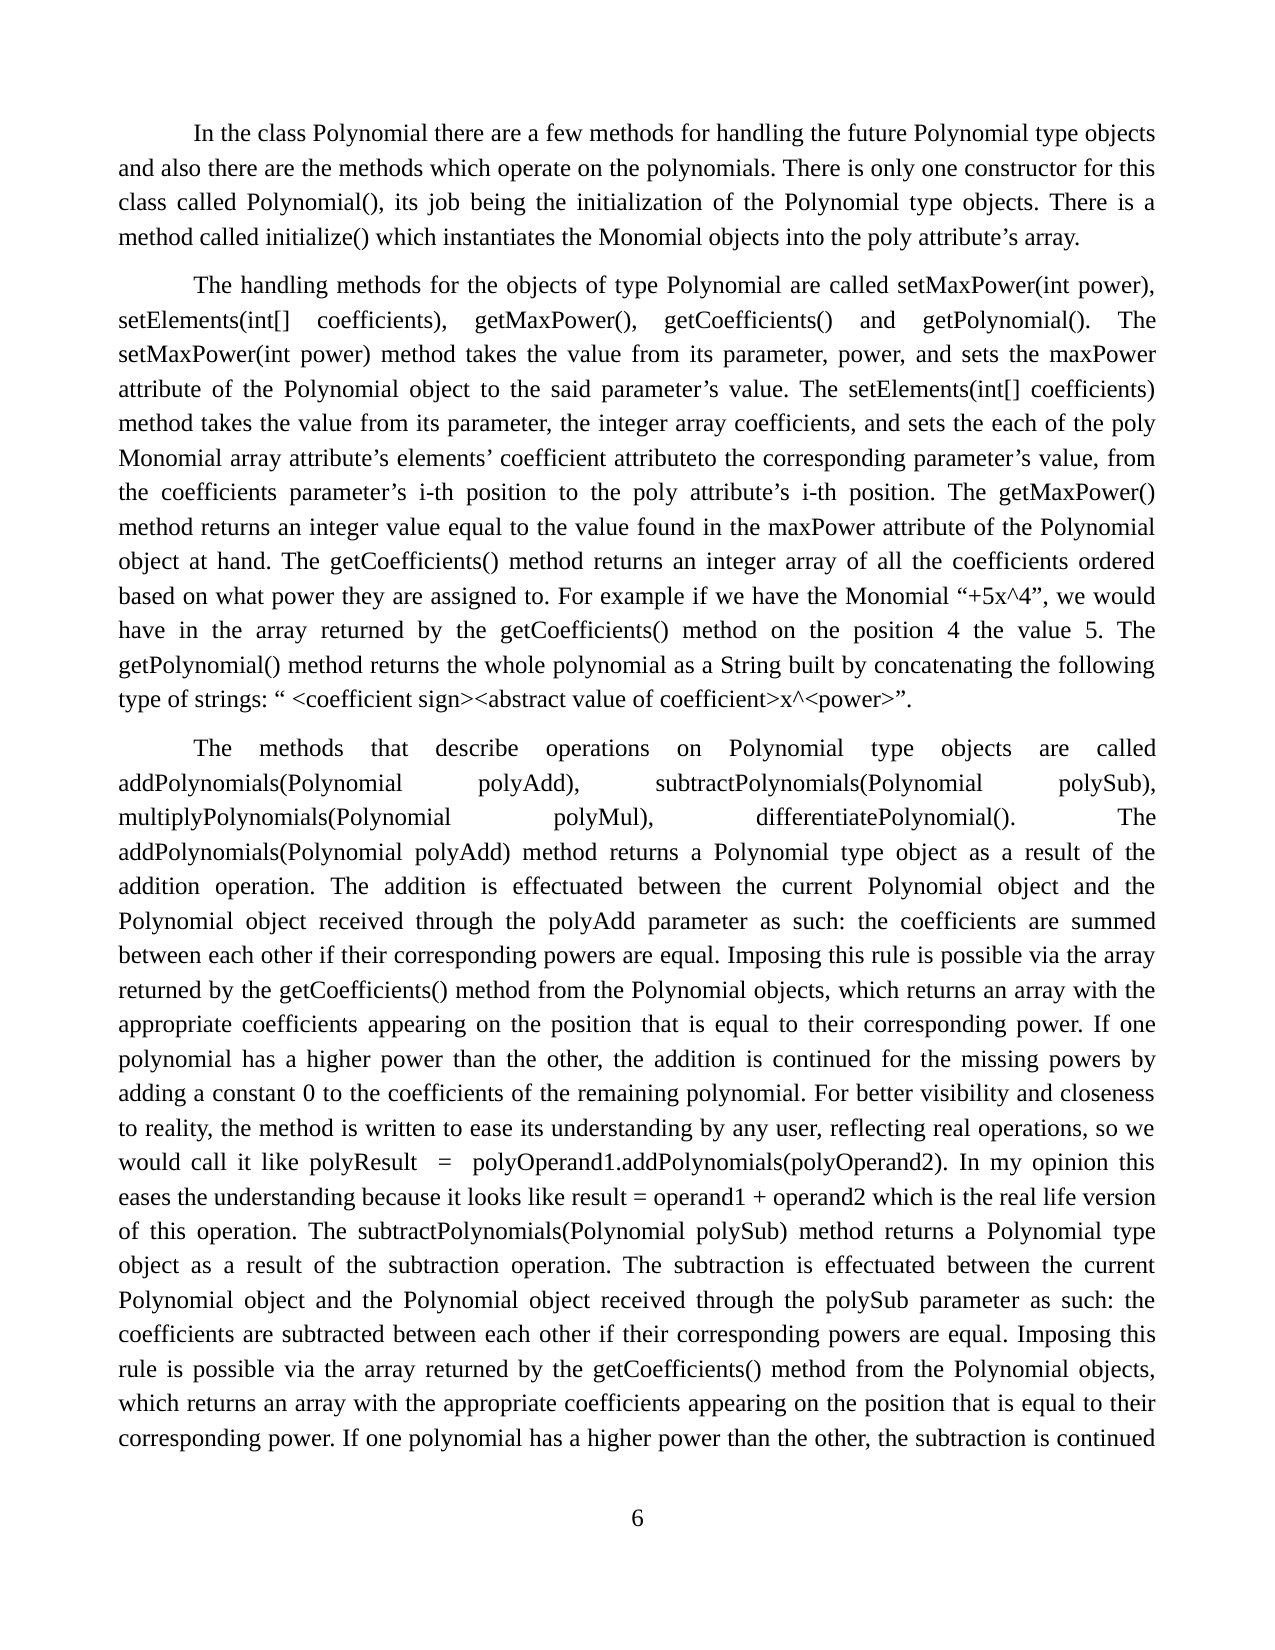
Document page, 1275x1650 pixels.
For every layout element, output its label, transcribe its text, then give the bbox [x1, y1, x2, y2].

text The methods that describe operations on Polynomial type objects are called addPolynomials(Polynomial polyAdd), subtractPolynomials(Polynomial polySub), multiplyPolynomials(Polynomial polyMul), differentiatePolynomial(). The addPolynomials(Polynomial polyAdd) method returns a Polynomial type object as a result of the addition operation. The addition is effectuated between the current Polynomial object and the Polynomial object received through the polyAdd parameter as such: the coefficients are summed between each other if their corresponding powers are equal. Imposing this rule is possible via the array returned by the getCoefficients() method from the Polynomial objects, which returns an array with the appropriate coefficients appearing on the position that is equal to their corresponding power. If one polynomial has a higher power than the other, the addition is continued for the missing powers by adding a constant 0 to the coefficients of the remaining polynomial. For better visibility and closeness to reality, the method is written to ease its understanding by any user, reflecting real operations, so we would call it like polyResult = polyOperand1.addPolynomials(polyOperand2). In my opinion this eases the understanding because it looks like result = operand1 + operand2 which is the real life version of this operation. The subtractPolynomials(Polynomial polySub) method returns a Polynomial type object as a result of the subtraction operation. The subtraction is effectuated between the current Polynomial object and the Polynomial object received through the polySub parameter as such: the coefficients are subtracted between each other if their corresponding powers are equal. Imposing this rule is possible via the array returned by the getCoefficients() method from the Polynomial objects, which returns an array with the appropriate coefficients appearing on the position that is equal to their corresponding power. If one polynomial has a higher power than the other, the subtraction is continued [118, 733, 1157, 1452]
text In the class Polynomial there are a few methods for handling the future Polynomial type objects and also there are the methods which operate on the polynomials. There is only one constructor for this class called Polynomial(), its job being the initialization of the Polynomial type objects. There is a method called initialize() which instantiates the Monomial objects into the poly attribute’s array. [118, 118, 1157, 250]
text The handling methods for the objects of type Polynomial are called setMaxPower(int power), setElements(int[] coefficients), getMaxPower(), getCoefficients() and getPolynomial(). The setMaxPower(int power) method takes the value from its parameter, power, and sets the maxPower attribute of the Polynomial object to the said parameter’s value. The setElements(int[] coefficients) method takes the value from its parameter, the integer array coefficients, and sets the each of the poly Monomial array attribute’s elements’ coefficient attributeto the corresponding parameter’s value, from the coefficients parameter’s i-th position to the poly attribute’s i-th position. The getMaxPower() method returns an integer value equal to the value found in the maxPower attribute of the Polynomial object at hand. The getCoefficients() method returns an integer array of all the coefficients ordered based on what power they are assigned to. For example if we have the Monomial “+5x^4”, we would have in the array returned by the getCoefficients() method on the position 4 the value 5. The getPolynomial() method returns the whole polynomial as a String built by concatenating the following type of strings: “ <coefficient sign><abstract value of coefficient>x^<power>”. [118, 271, 1157, 713]
